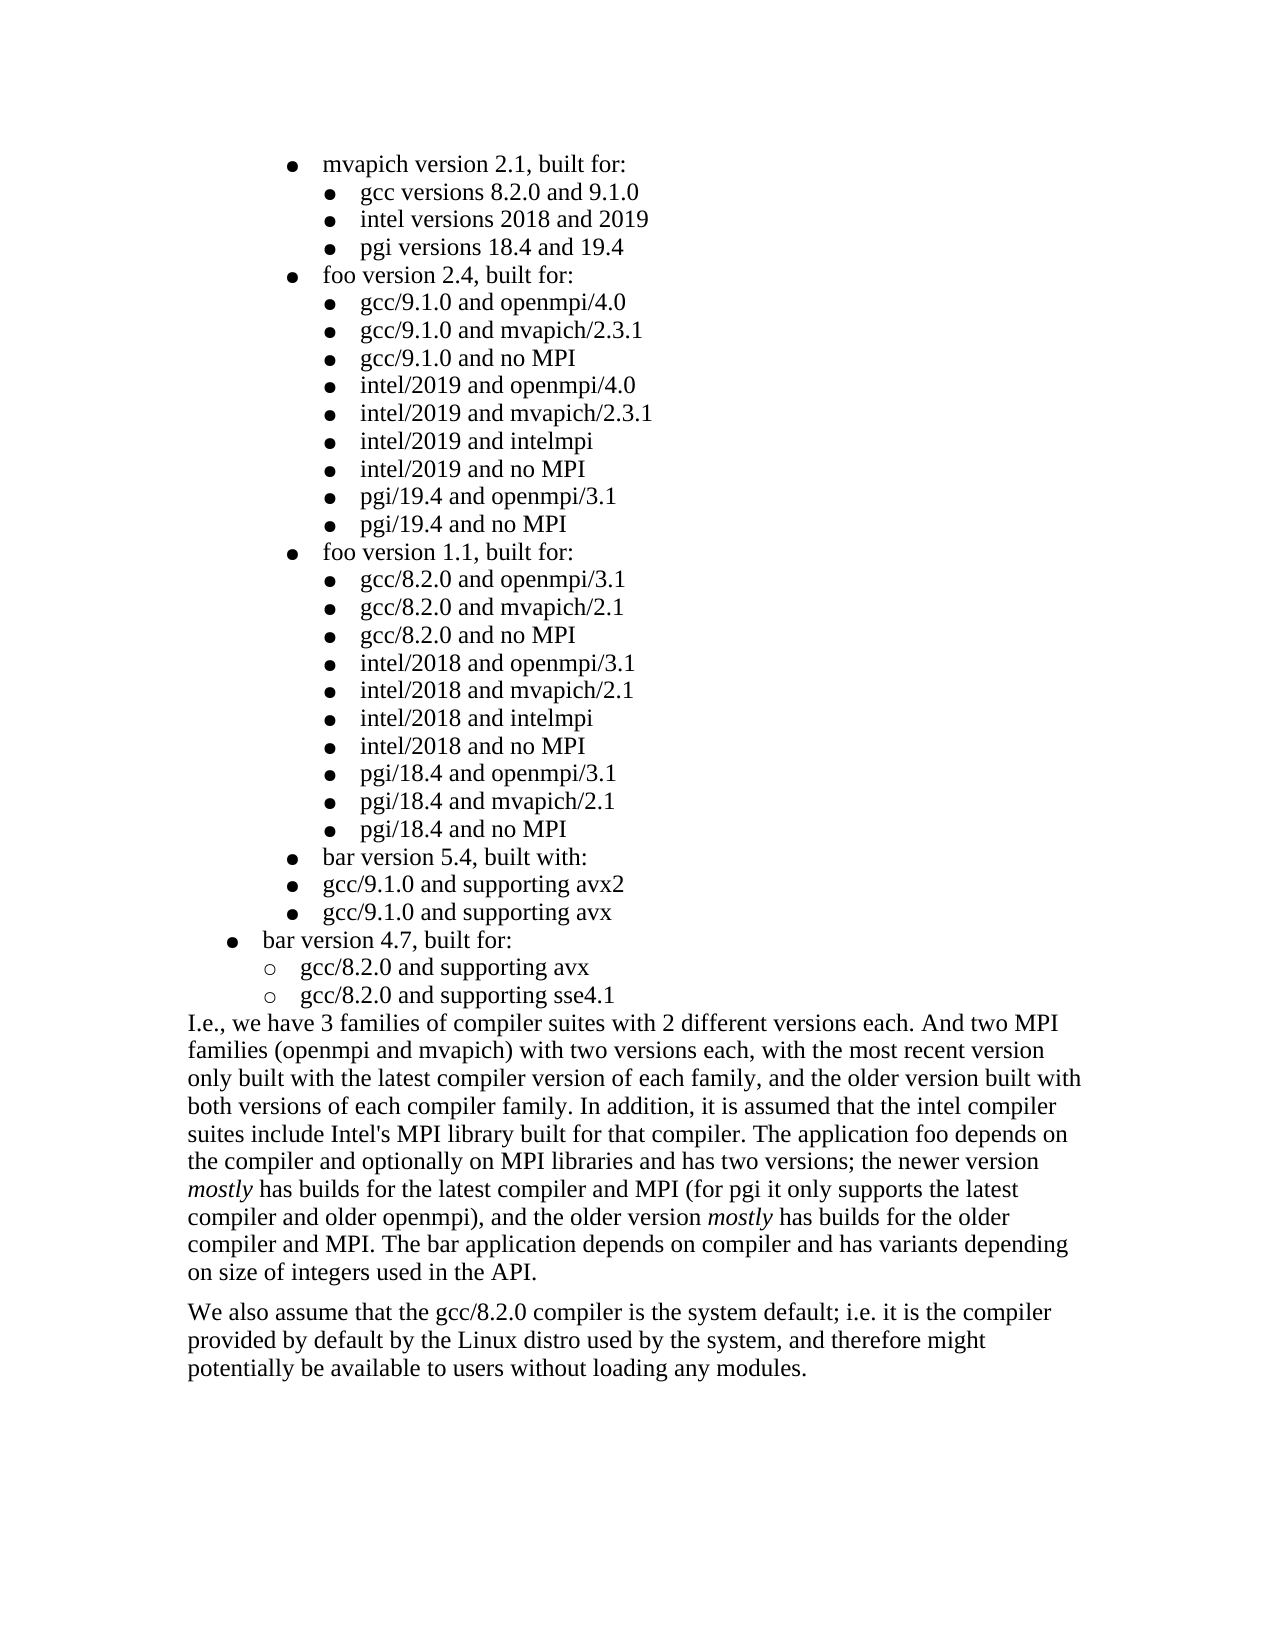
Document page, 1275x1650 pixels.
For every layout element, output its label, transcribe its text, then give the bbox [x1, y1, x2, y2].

list mvapich version 2.1, built for: [285, 150, 967, 178]
list gcc versions 8.2.0 and 9.1.0 [322, 178, 967, 205]
text I.e., we have 3 families of compiler suites with 2 different versions each. And two MPI families (openmpi and mvapich) with two versions each, with the most recent version only built with the latest compiler version of each family, and the older version built with both versions of each compiler family. In addition, it is assumed that the intel compiler suites include Intel's MPI library built for that compiler. The application foo depends on the compiler and optionally on MPI libraries and has two versions; the newer version mostly has builds for the latest compiler and MPI (for pgi it only supports the latest compiler and older openmpi), and the older version mostly has builds for the older compiler and MPI. The bar application depends on compiler and has variants depending on size of integers used in the API. [187, 1009, 1087, 1286]
list gcc/8.2.0 and supporting avx [262, 953, 1087, 981]
list pgi/18.4 and no MPI [322, 815, 967, 843]
list intel/2019 and mvapich/2.3.1 [322, 399, 967, 427]
list foo version 1.1, built for: [285, 538, 967, 566]
list intel/2019 and openmpi/4.0 [322, 372, 967, 399]
list pgi/18.4 and mvapich/2.1 [322, 787, 967, 815]
list gcc/8.2.0 and no MPI [322, 621, 967, 649]
list intel/2018 and openmpi/3.1 [322, 649, 967, 676]
list gcc/9.1.0 and supporting avx2 [285, 870, 967, 898]
text We also assume that the gcc/8.2.0 compiler is the system default; i.e. it is the compiler provided by default by the Linux distro used by the system, and therefore might potentially be available to users without loading any modules. [187, 1298, 1087, 1382]
list gcc/9.1.0 and no MPI [322, 344, 967, 372]
list gcc/9.1.0 and mvapich/2.3.1 [322, 316, 967, 344]
list gcc/9.1.0 and openmpi/4.0 [322, 288, 967, 316]
list pgi versions 18.4 and 19.4 [322, 233, 967, 261]
list bar version 5.4, built with: [285, 843, 967, 870]
list intel/2018 and mvapich/2.1 [322, 676, 967, 704]
list intel/2019 and no MPI [322, 455, 967, 482]
list gcc/8.2.0 and mvapich/2.1 [322, 593, 967, 621]
list foo version 2.4, built for: [285, 261, 967, 288]
list pgi/18.4 and openmpi/3.1 [322, 759, 967, 787]
list gcc/9.1.0 and supporting avx [285, 898, 967, 926]
list pgi/19.4 and openmpi/3.1 [322, 482, 967, 510]
list gcc/8.2.0 and openmpi/3.1 [322, 566, 967, 593]
list intel/2019 and intelmpi [322, 427, 967, 455]
list bar version 4.7, built for: [225, 926, 1087, 953]
list intel/2018 and no MPI [322, 732, 967, 759]
list gcc/8.2.0 and supporting sse4.1 [262, 981, 1087, 1009]
list intel versions 2018 and 2019 [322, 205, 967, 233]
list pgi/19.4 and no MPI [322, 510, 967, 538]
list intel/2018 and intelmpi [322, 704, 967, 732]
